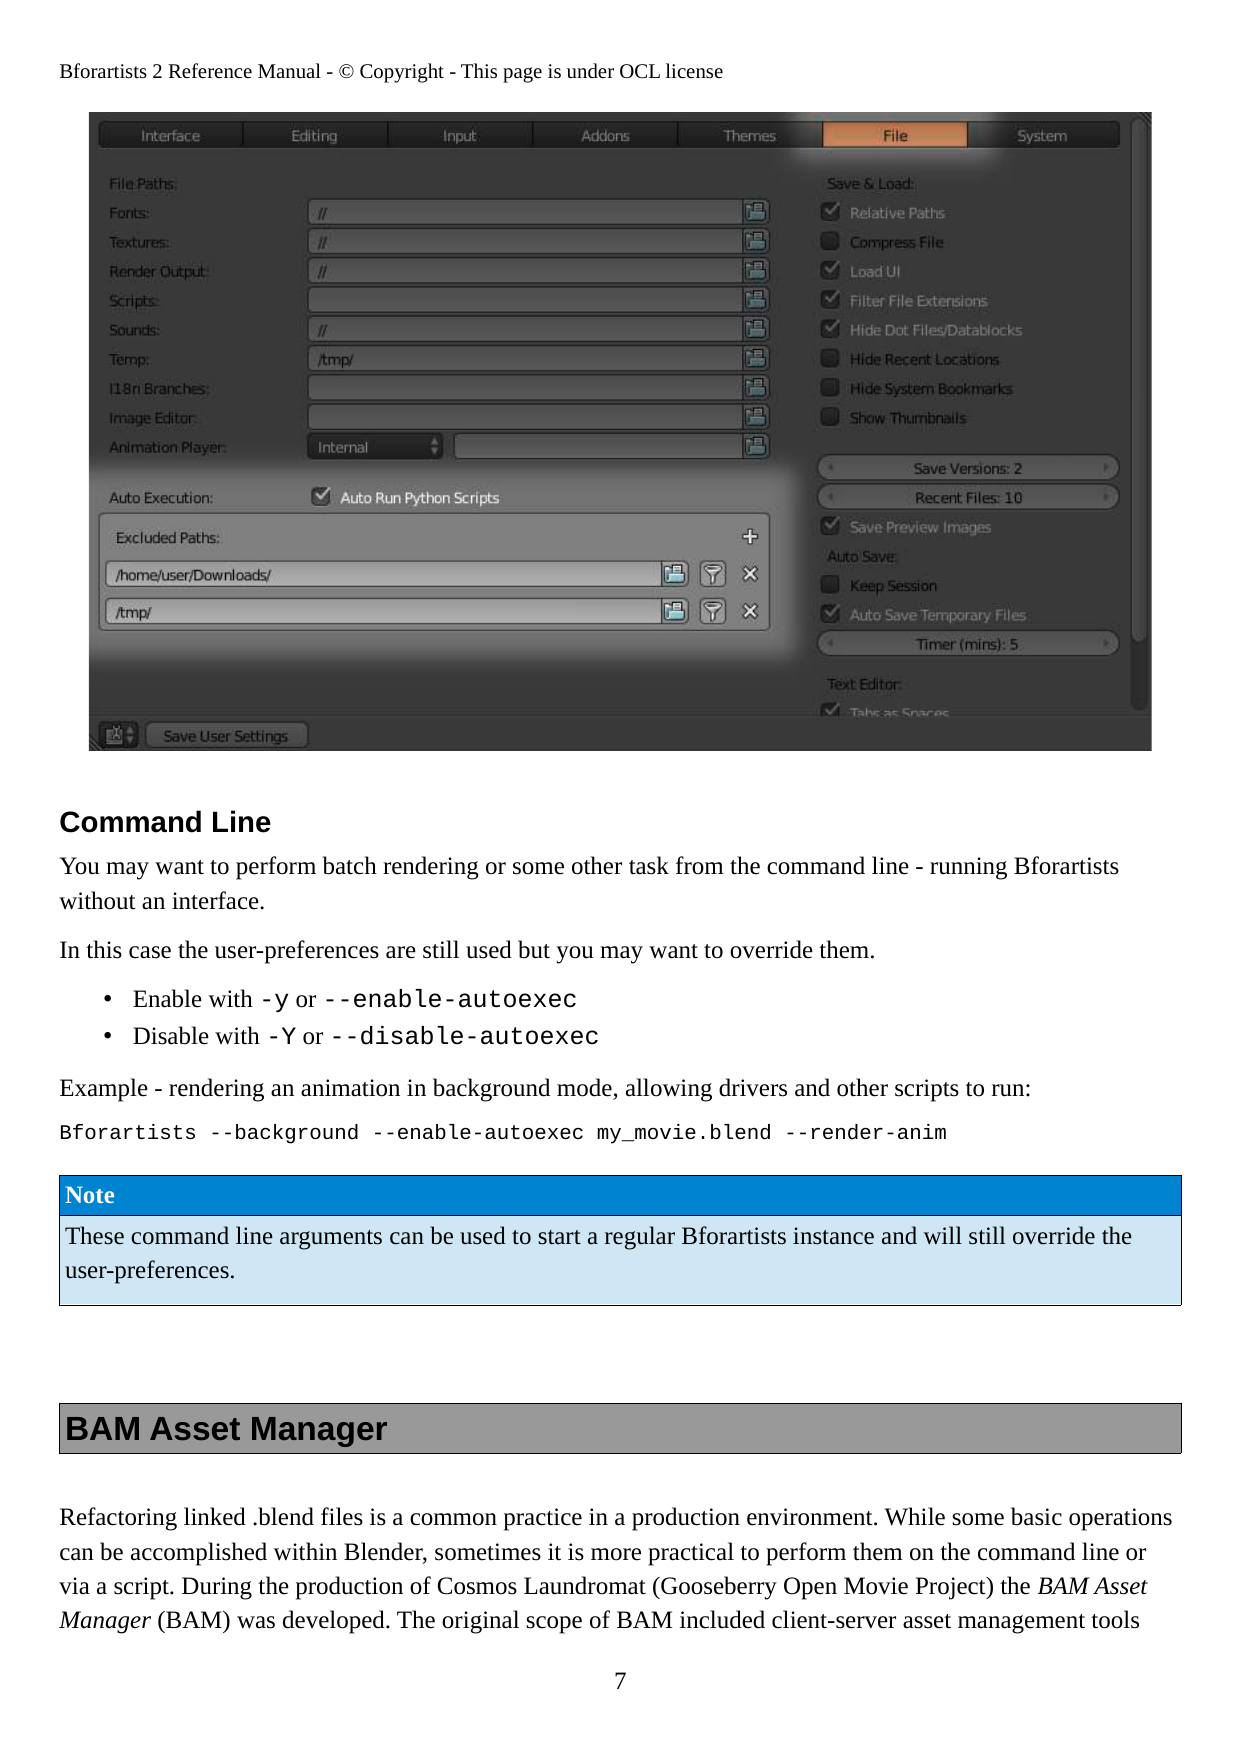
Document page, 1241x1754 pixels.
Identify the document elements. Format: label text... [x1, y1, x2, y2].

picture [88, 112, 1152, 751]
text Example - rendering an animation in background mode, allowing drivers and other scripts to run: [59, 1073, 1181, 1101]
table_cell These command line arguments can be used to start a regular Bforartists instance and will still override the user-preferences. [60, 1216, 1181, 1304]
list Disable with -Y or --disable-autoexec [103, 1021, 1181, 1052]
text You may want to perform batch rendering or some other task from the command line - running Bforartists without an interface. [59, 851, 1181, 915]
table_header Note [60, 1176, 1181, 1215]
text Refactoring linked .blend files is a common practice in a production environment. While some basic operations can be accomplished within Blender, sometimes it is more practical to perform them on the command line or via a script. During the production of Cosmos Laundromat (Gooseberry Open Movie Project) the BAM Asset Manager (BAM) was developed. The original scope of BAM included client-server asset management tools [59, 1502, 1181, 1634]
text Bforartists --background --enable-autoexec my_movie.blend --render-anim [59, 1122, 1181, 1145]
subtitle Command Line [59, 805, 1181, 839]
list Enable with -y or --enable-autoexec [103, 984, 1181, 1015]
text In this case the user-preferences are still used but you may want to override them. [59, 935, 1181, 964]
table_header BAM Asset Manager [60, 1404, 1181, 1453]
